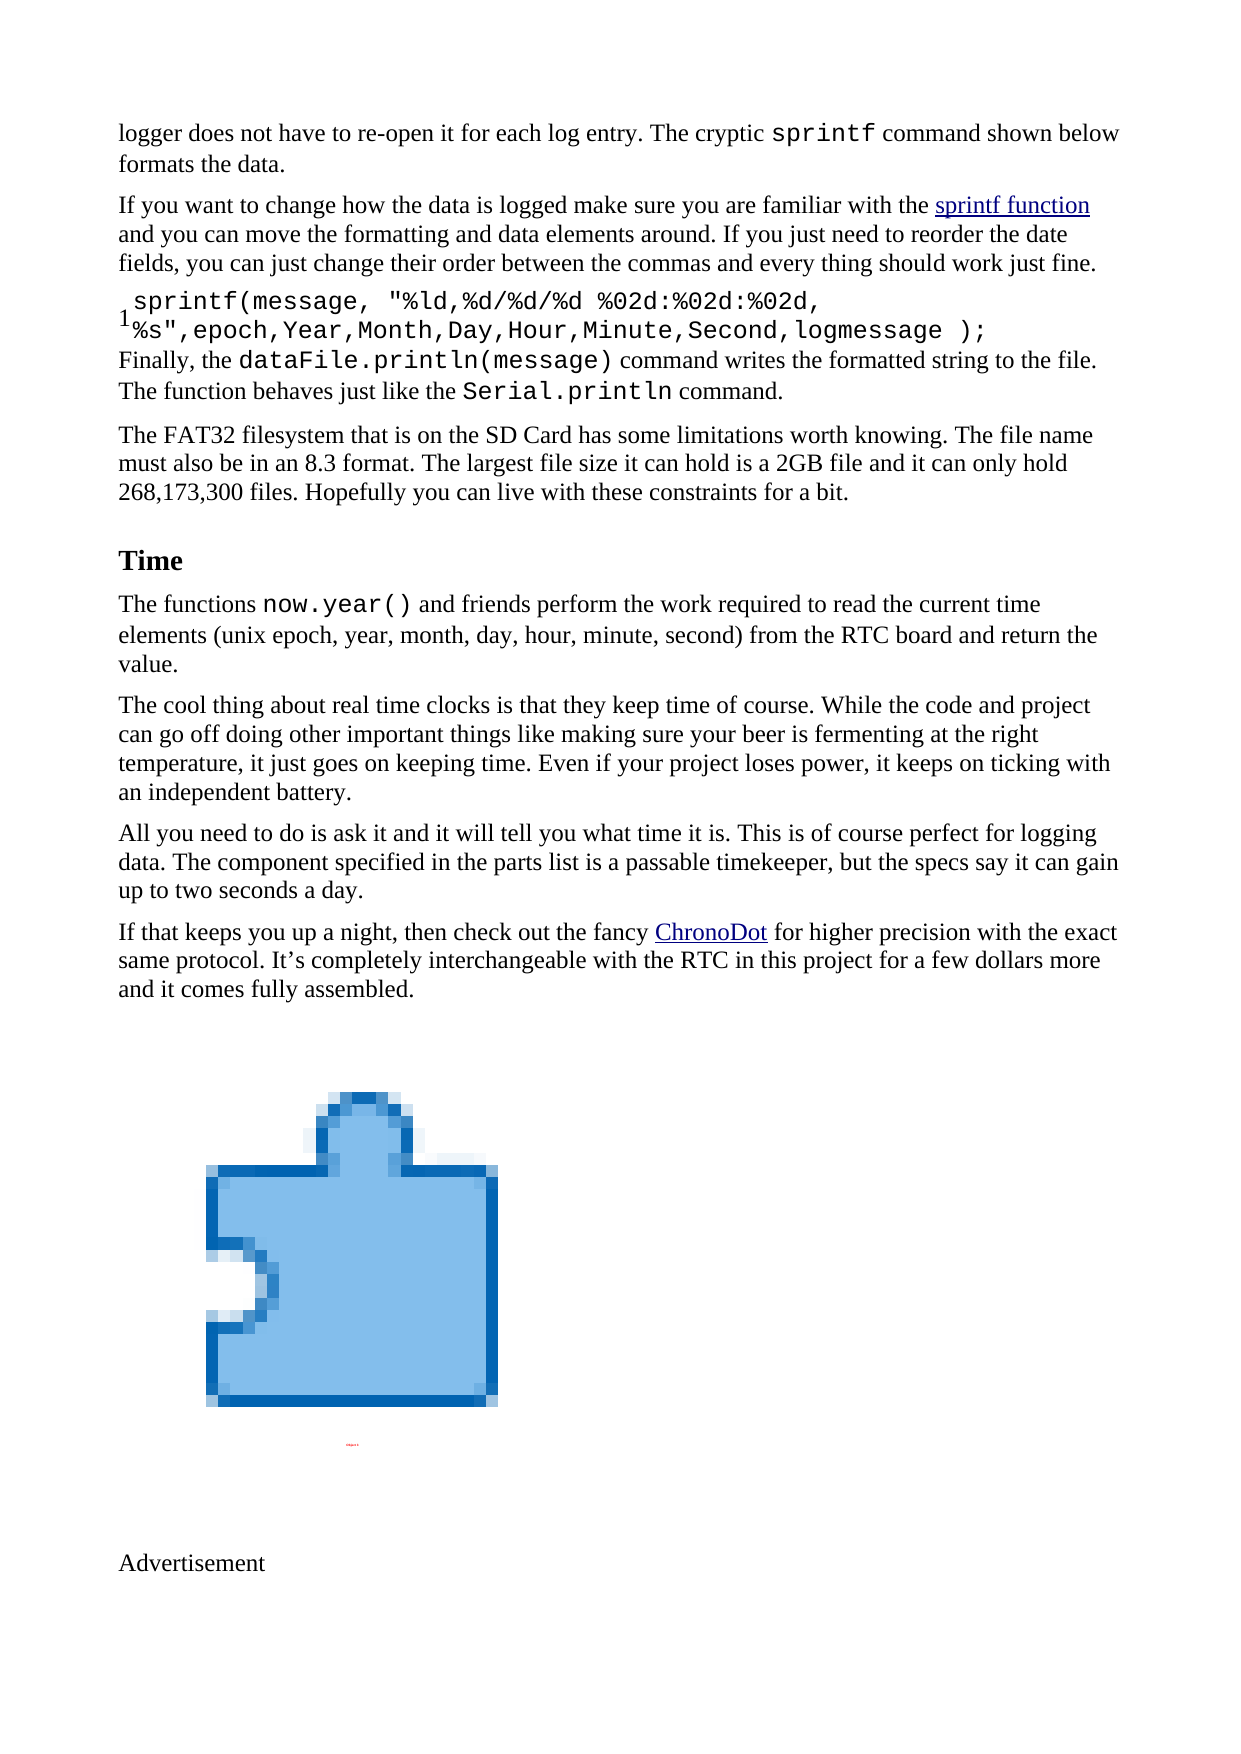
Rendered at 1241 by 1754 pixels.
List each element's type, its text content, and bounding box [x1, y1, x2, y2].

text logger does not have to re-open it for each log entry. The cryptic sprintf command shown below formats the data. [118, 118, 1122, 178]
text Advertisement [118, 1548, 1122, 1577]
text The cool thing about real time clocks is that they keep time of course. While the code and project can go off doing other important things like making sure your beer is fermenting at the right temperature, it just goes on keeping time. Even if your project loses power, it keeps on ticking with an independent battery. [118, 690, 1122, 805]
text If that keeps you up a night, then check out the fancy ChronoDot for higher precision with the exact same protocol. It’s completely interchangeable with the RTC in this project for a few dollars more and it comes fully assembled. [118, 917, 1122, 1003]
text The FAT32 filesystem that is on the SD Card has some limitations worth knowing. The file name must also be in an 8.3 format. The largest file size it can hold is a 2GB file and it can only hold 268,173,300 files. Hopefully you can live with these constraints for a bit. [118, 420, 1122, 506]
text Finally, the dataFile.println(message) command writes the formatted string to the file. The function behaves just like the Serial.println command. [118, 346, 1122, 407]
subtitle Time [118, 543, 1122, 577]
text All you need to do is ask it and it will tell you what time it is. This is of course perfect for logging data. The component specified in the parts list is a passable timekeeper, but the specs say it can gain up to two seconds a day. [118, 818, 1122, 904]
text The functions now.year() and friends perform the work required to read the current time elements (unix epoch, year, month, day, hour, minute, second) from the RTC board and return the value. [118, 589, 1122, 678]
table_header 1 [118, 289, 133, 346]
table_header sprintf(message, "%ld,%d/%d/%d %02d:%02d:%02d,%s",epoch,Year,Month,Day,Hour,Minute,Second,logmessage ); [133, 289, 1122, 346]
text If you want to change how the data is logged make sure you are familiar with the sprintf function and you can move the formatting and data elements around. If you just need to reorder the date fields, you can just change their order between the commas and every thing should work just fine. [118, 190, 1122, 276]
